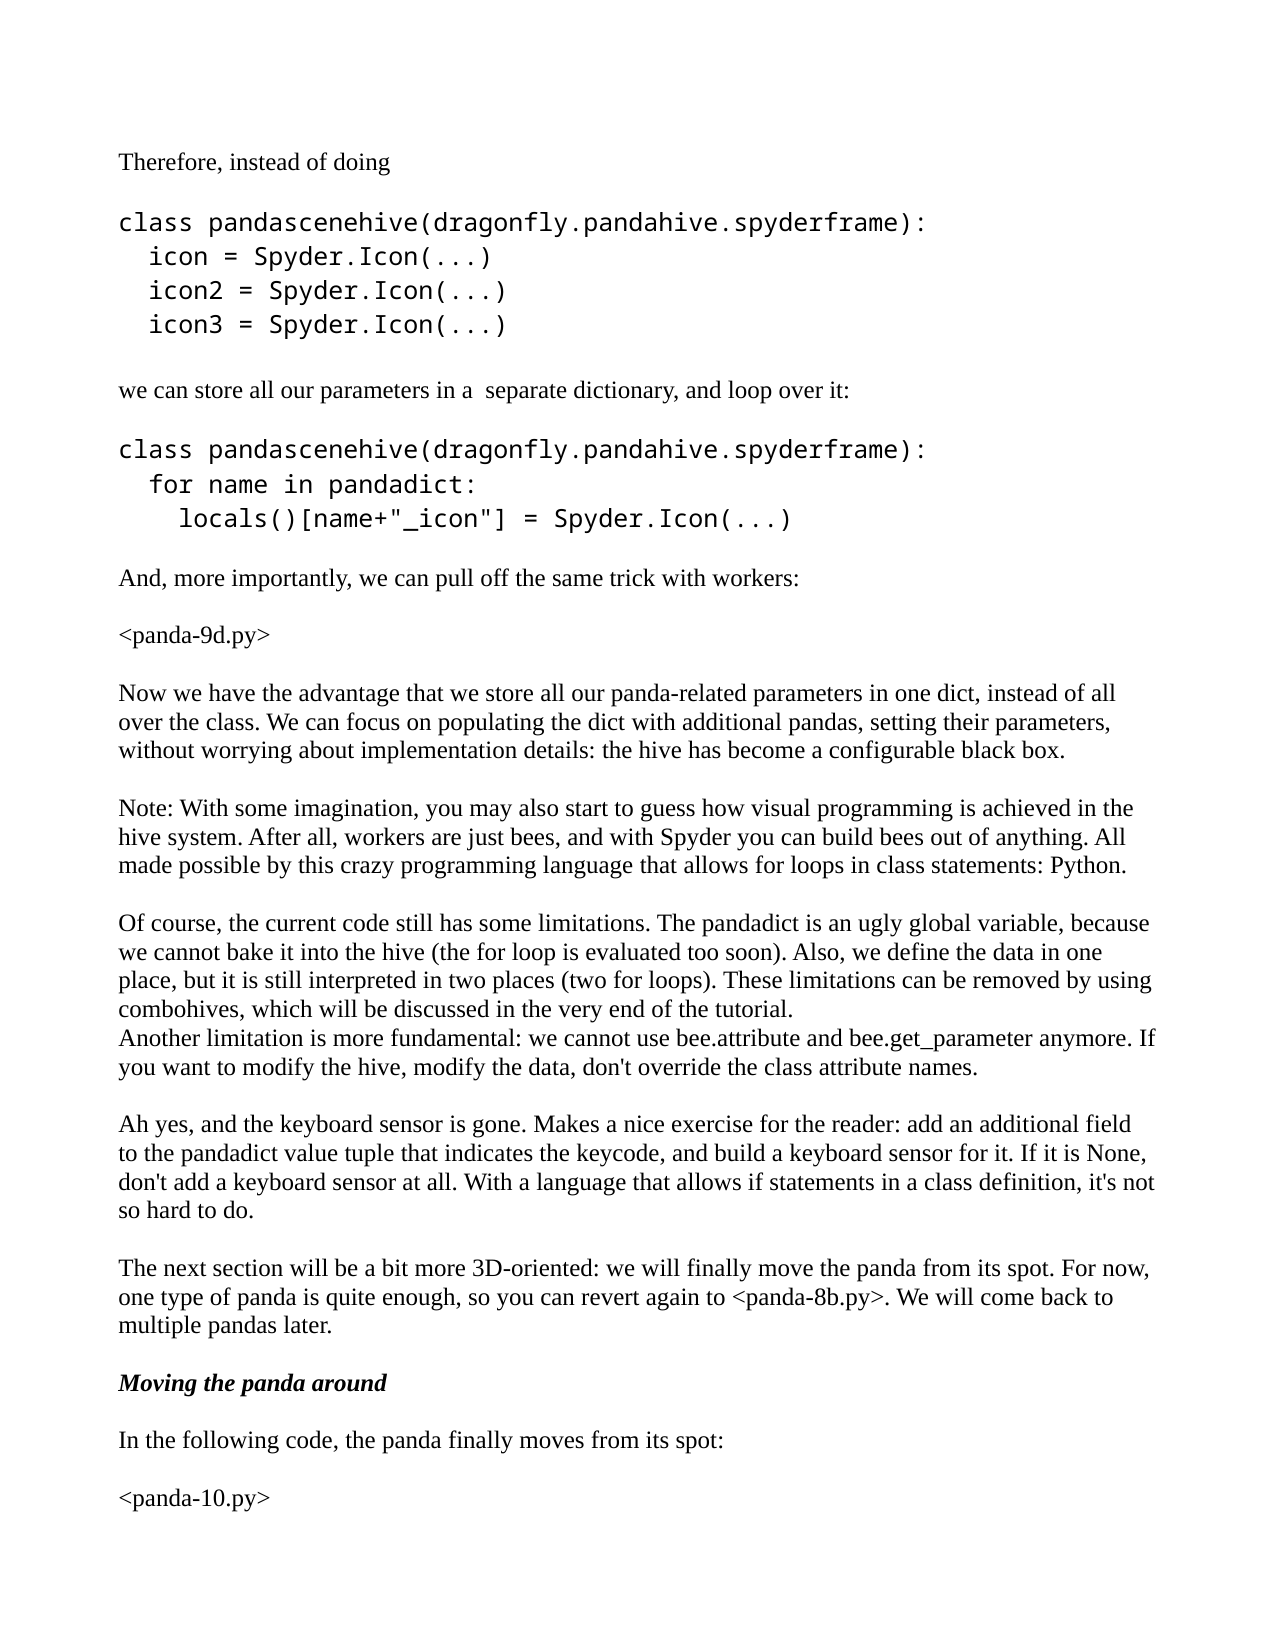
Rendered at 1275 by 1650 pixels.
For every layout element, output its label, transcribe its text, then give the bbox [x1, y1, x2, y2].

text Ah yes, and the keyboard sensor is gone. Makes a nice exercise for the reader: add an additional field to the pandadict value tuple that indicates the keycode, and build a keyboard sensor for it. If it is None, don't add a keyboard sensor at all. With a language that allows if statements in a class definition, it's not so hard to do. [118, 1109, 1157, 1224]
text for name in pandadict: [118, 466, 1157, 500]
text In the following code, the panda finally moves from its spot: [118, 1426, 1157, 1454]
text class pandascenehive(dragonfly.pandahive.spyderframe): [118, 432, 1157, 466]
text class pandascenehive(dragonfly.pandahive.spyderframe): [118, 204, 1157, 238]
text Of course, the current code still has some limitations. The pandadict is an ugly global variable, because we cannot bake it into the hive (the for loop is evaluated too soon). Also, we define the data in one place, but it is still interpreted in two places (two for loops). These limitations can be removed by using combohives, which will be discussed in the very end of the tutorial. [118, 908, 1157, 1023]
text Therefore, instead of doing [118, 147, 1157, 176]
text Now we have the advantage that we store all our panda-related parameters in one dict, instead of all over the class. We can focus on populating the dict with additional pandas, setting their parameters, without worrying about implementation details: the hive has become a configurable black box. [118, 678, 1157, 764]
text And, more importantly, we can pull off the same trick with workers: [118, 563, 1157, 592]
text <panda-9d.py> [118, 621, 1157, 649]
text The next section will be a bit more 3D-oriented: we will finally move the panda from its spot. For now, one type of panda is quite enough, so you can revert again to <panda-8b.py>. We will come back to multiple pandas later. [118, 1253, 1157, 1339]
text icon = Spyder.Icon(...) [118, 238, 1157, 272]
text Moving the panda around [118, 1368, 1157, 1397]
text <panda-10.py> [118, 1483, 1157, 1512]
text locals()[name+"_icon"] = Spyder.Icon(...) [118, 500, 1157, 534]
text we can store all our parameters in a separate dictionary, and loop over it: [118, 375, 1157, 403]
text icon3 = Spyder.Icon(...) [118, 307, 1157, 341]
text Note: With some imagination, you may also start to guess how visual programming is achieved in the hive system. After all, workers are just bees, and with Spyder you can build bees out of anything. All made possible by this crazy programming language that allows for loops in class statements: Python. [118, 793, 1157, 879]
text icon2 = Spyder.Icon(...) [118, 272, 1157, 307]
text Another limitation is more fundamental: we cannot use bee.attribute and bee.get_parameter anymore. If you want to modify the hive, modify the data, don't override the class attribute names. [118, 1023, 1157, 1081]
